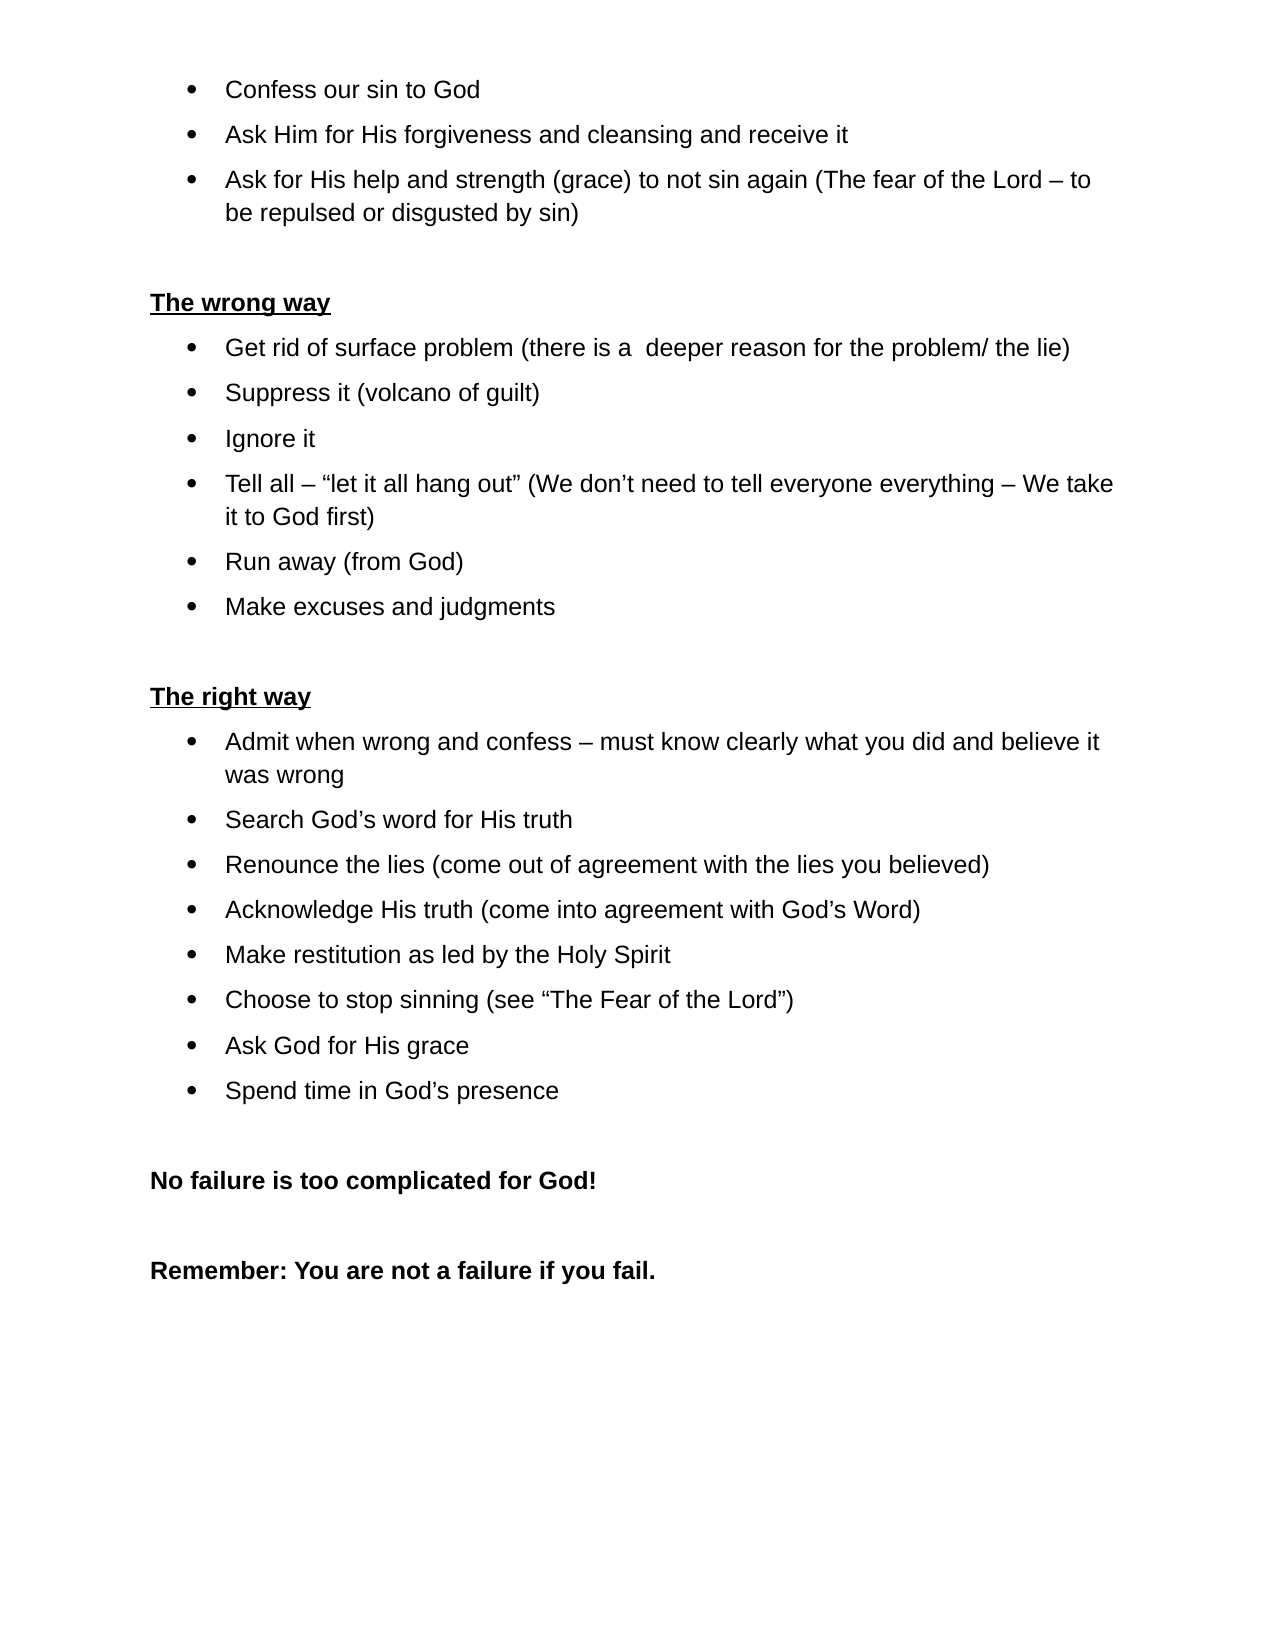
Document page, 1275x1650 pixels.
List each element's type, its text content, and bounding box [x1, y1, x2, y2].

list Make restitution as led by the Holy Spirit [187, 940, 1125, 969]
list Choose to stop sinning (see “The Fear of the Lord”) [187, 986, 1125, 1014]
list Confess our sin to God [187, 75, 1125, 104]
list Ask for His help and strength (grace) to not sin again (The fear of the Lord – to be repulsed or disgusted by sin) [187, 165, 1125, 227]
list Acknowledge His truth (come into agreement with God’s Word) [187, 895, 1125, 924]
list Ask Him for His forgiveness and cleansing and receive it [187, 120, 1125, 149]
list Ask God for His grace [187, 1031, 1125, 1059]
text Remember: You are not a failure if you fail. [150, 1256, 1125, 1284]
list Admit when wrong and confess – must know clearly what you did and believe it was wrong [187, 727, 1125, 789]
list Tell all – “let it all hang out” (We don’t need to tell everyone everything – We take it to God first) [187, 469, 1125, 531]
text No failure is too complicated for God! [150, 1166, 1125, 1194]
list Ignore it [187, 423, 1125, 452]
list Make excuses and judgments [187, 592, 1125, 621]
list Spend time in God’s presence [187, 1076, 1125, 1104]
text The right way [150, 682, 1125, 711]
list Renounce the lies (come out of agreement with the lies you believed) [187, 850, 1125, 879]
list Run away (from God) [187, 547, 1125, 576]
list Search God’s word for His truth [187, 805, 1125, 834]
text The wrong way [150, 288, 1125, 317]
list Suppress it (volcano of guilt) [187, 378, 1125, 407]
list Get rid of surface problem (there is a deeper reason for the problem/ the lie) [187, 333, 1125, 362]
